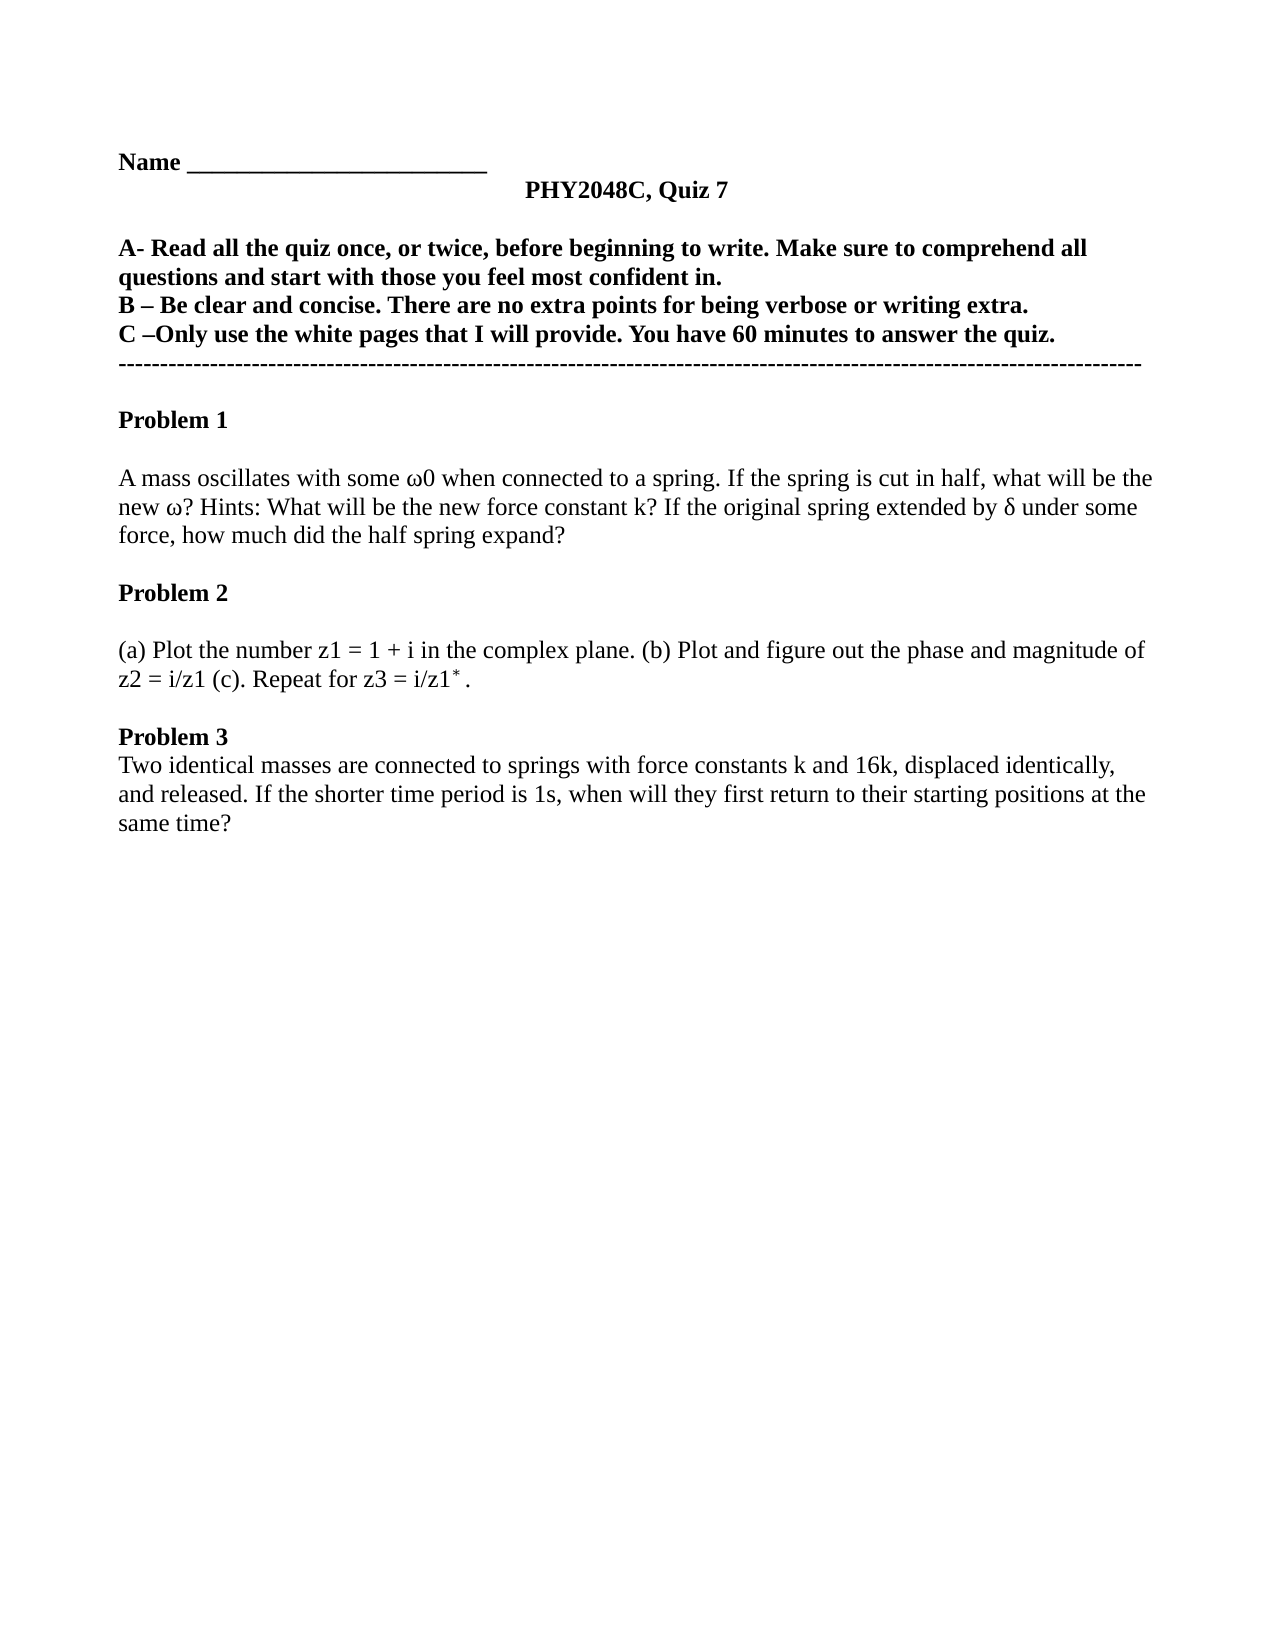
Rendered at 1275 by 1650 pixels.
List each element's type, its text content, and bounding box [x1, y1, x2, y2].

text Problem 2 [118, 578, 1157, 607]
text (a) Plot the number z1 = 1 + i in the complex plane. (b) Plot and figure out the phase and magnitude of z2 = i/z1 (c). Repeat for z3 = i/z1∗ . [118, 636, 1157, 693]
text C –Only use the white pages that I will provide. You have 60 minutes to answer the quiz. [118, 319, 1157, 348]
text A mass oscillates with some ω0 when connected to a spring. If the spring is cut in half, what will be the new ω? Hints: What will be the new force constant k? If the original spring extended by δ under some force, how much did the half spring expand? [118, 463, 1157, 549]
text PHY2048C, Quiz 7 [118, 176, 1157, 204]
text Problem 1 [118, 406, 1157, 434]
text A- Read all the quiz once, or twice, before beginning to write. Make sure to comprehend all questions and start with those you feel most confident in. [118, 233, 1157, 291]
text Two identical masses are connected to springs with force constants k and 16k, displaced identically, and released. If the shorter time period is 1s, when will they first return to their starting positions at the same time? [118, 751, 1157, 837]
text Name ________________________ [118, 147, 1157, 176]
text B – Be clear and concise. There are no extra points for being verbose or writing extra. [118, 291, 1157, 319]
text --------------------------------------------------------------------------------------------------------------------------- [118, 348, 1157, 377]
text Problem 3 [118, 722, 1157, 751]
